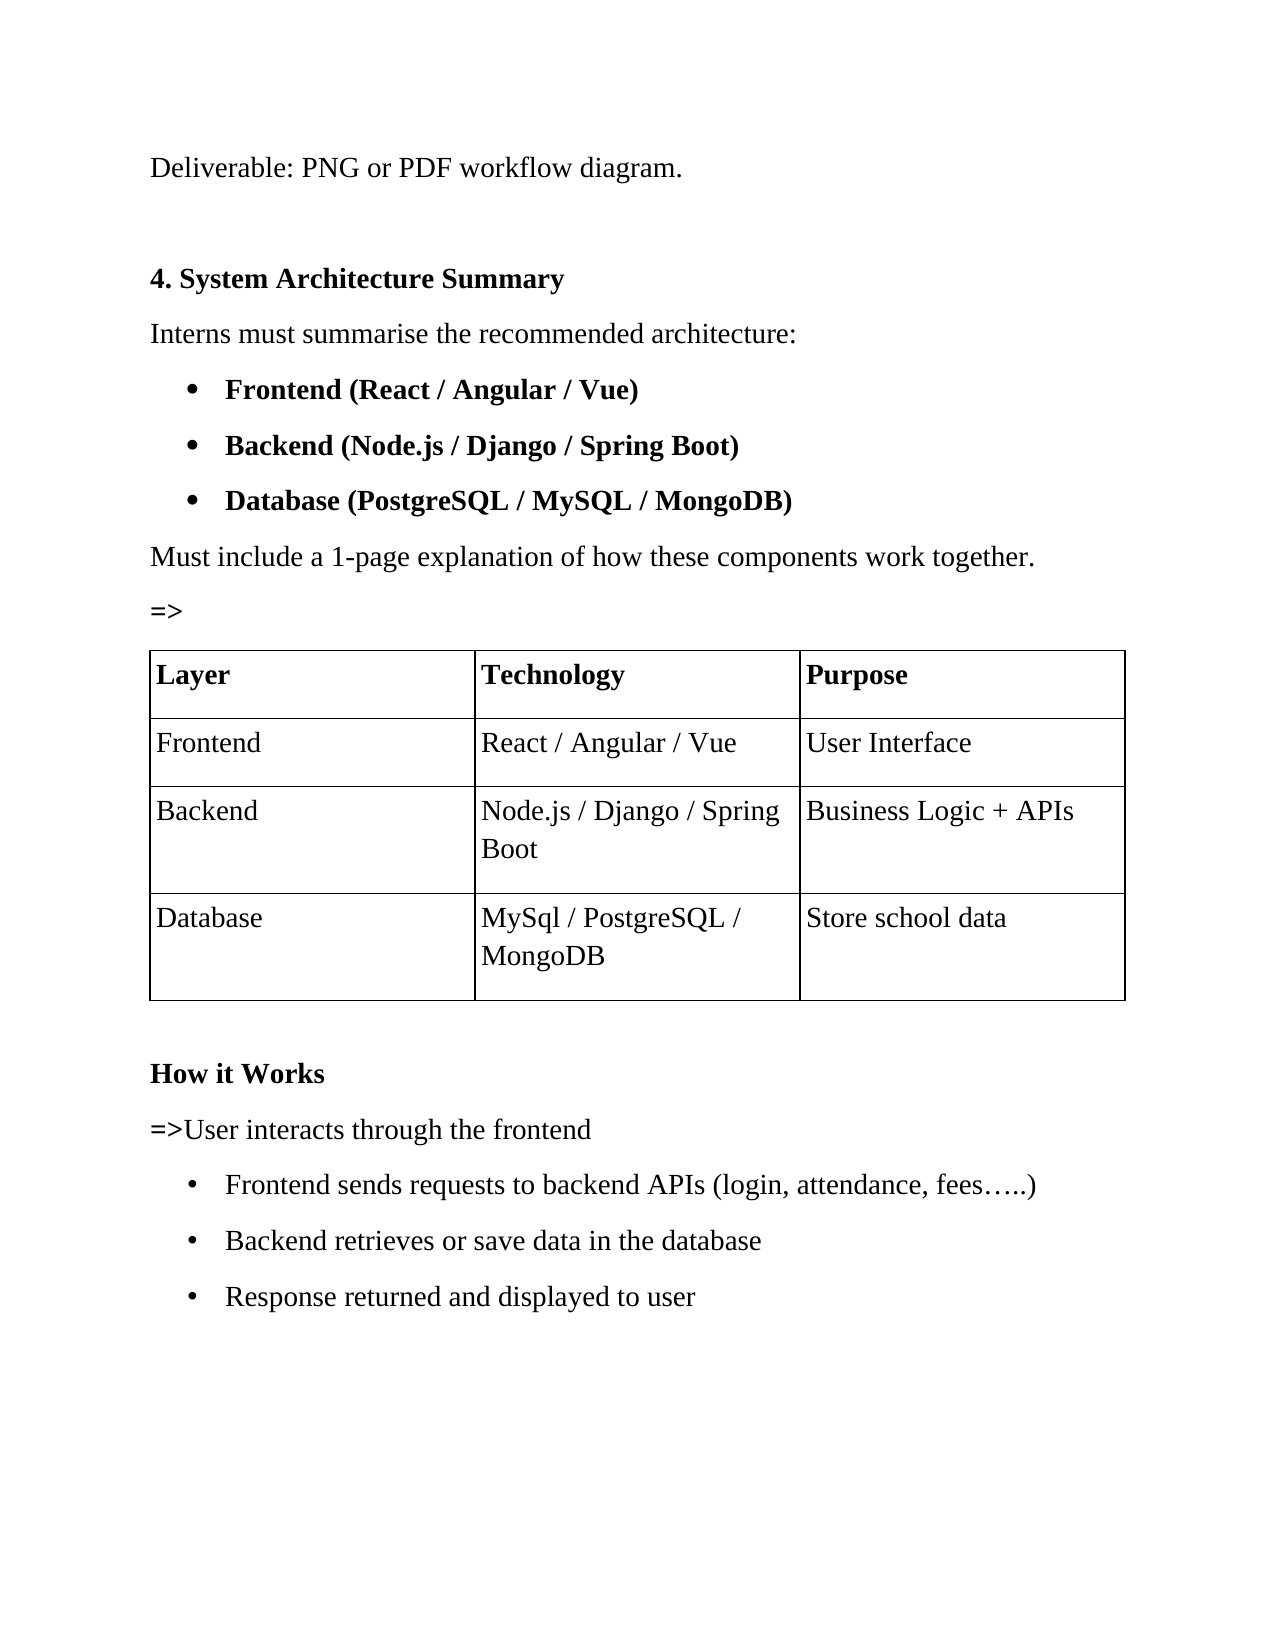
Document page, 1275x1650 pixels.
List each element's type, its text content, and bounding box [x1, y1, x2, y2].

text Must include a 1-page explanation of how these components work together. [150, 539, 1125, 572]
text =>User interacts through the frontend [150, 1112, 1125, 1145]
list Frontend sends requests to backend APIs (login, attendance, fees…..) [187, 1167, 1125, 1201]
list Response returned and displayed to user [187, 1279, 1125, 1312]
table_header Purpose [801, 651, 1124, 718]
table_cell MySql / PostgreSQL / MongoDB [476, 894, 799, 1000]
table_cell React / Angular / Vue [476, 719, 799, 786]
text => [150, 594, 1125, 628]
list Frontend (React / Angular / Vue) [187, 372, 1125, 406]
table_cell Business Logic + APIs [801, 787, 1124, 893]
table_cell Frontend [151, 719, 474, 786]
table_header Layer [151, 651, 474, 718]
table_cell Backend [151, 787, 474, 893]
text How it Works [150, 1056, 1125, 1090]
list Backend retrieves or save data in the database [187, 1223, 1125, 1257]
table_header Technology [476, 651, 799, 718]
text Deliverable: PNG or PDF workflow diagram. [150, 150, 1125, 183]
table_cell Store school data [801, 894, 1124, 1000]
table_cell User Interface [801, 719, 1124, 786]
table_cell Node.js / Django / Spring Boot [476, 787, 799, 893]
list Backend (Node.js / Django / Spring Boot) [187, 428, 1125, 461]
table_cell Database [151, 894, 474, 1000]
list Database (PostgreSQL / MySQL / MongoDB) [187, 483, 1125, 517]
text Interns must summarise the recommended architecture: [150, 317, 1125, 350]
text 4. System Architecture Summary [150, 261, 1125, 294]
